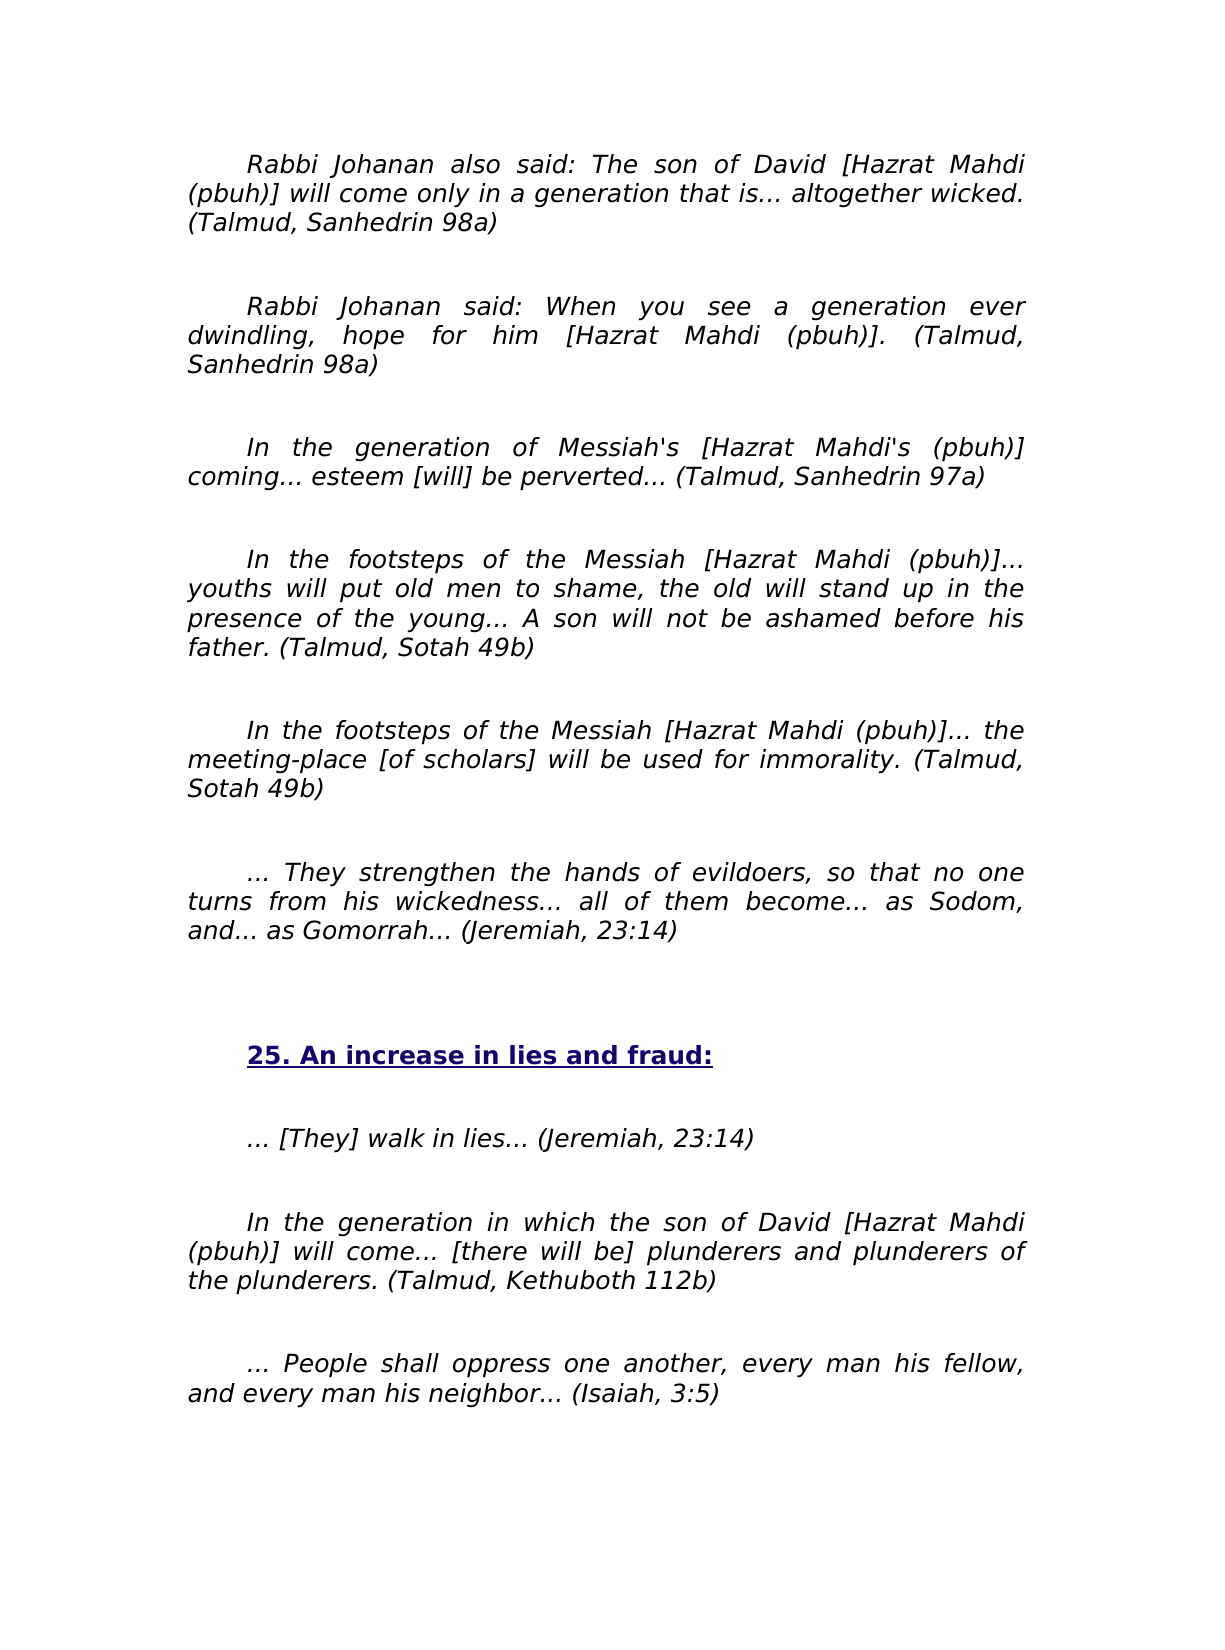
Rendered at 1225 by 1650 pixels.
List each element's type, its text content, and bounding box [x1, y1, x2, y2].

text In the generation in which the son of David [Hazrat Mahdi (pbuh)] will come... [there will be] plunderers and plunderers of the plunderers. (Talmud, Kethuboth 112b) [187, 1208, 1026, 1295]
text In the generation of Messiah's [Hazrat Mahdi's (pbuh)] coming... esteem [will] be perverted... (Talmud, Sanhedrin 97a) [187, 433, 1026, 491]
text 25. An increase in lies and fraud: [187, 1041, 1037, 1070]
text ... They strengthen the hands of evildoers, so that no one turns from his wickedness... all of them become... as Sodom, and... as Gomorrah... (Jeremiah, 23:14) [187, 858, 1026, 945]
text ... [They] walk in lies... (Jeremiah, 23:14) [187, 1124, 1026, 1154]
text Rabbi Johanan also said: The son of David [Hazrat Mahdi (pbuh)] will come only in a generation that is... altogether wicked. (Talmud, Sanhedrin 98a) [187, 150, 1026, 237]
text In the footsteps of the Messiah [Hazrat Mahdi (pbuh)]... youths will put old men to shame, the old will stand up in the presence of the young... A son will not be ashamed before his father. (Talmud, Sotah 49b) [187, 545, 1026, 662]
text ... People shall oppress one another, every man his fellow, and every man his neighbor... (Isaiah, 3:5) [187, 1349, 1026, 1408]
text Rabbi Johanan said: When you see a generation ever dwindling, hope for him [Hazrat Mahdi (pbuh)]. (Talmud, Sanhedrin 98a) [187, 292, 1026, 379]
text In the footsteps of the Messiah [Hazrat Mahdi (pbuh)]... the meeting-place [of scholars] will be used for immorality. (Talmud, Sotah 49b) [187, 716, 1026, 804]
